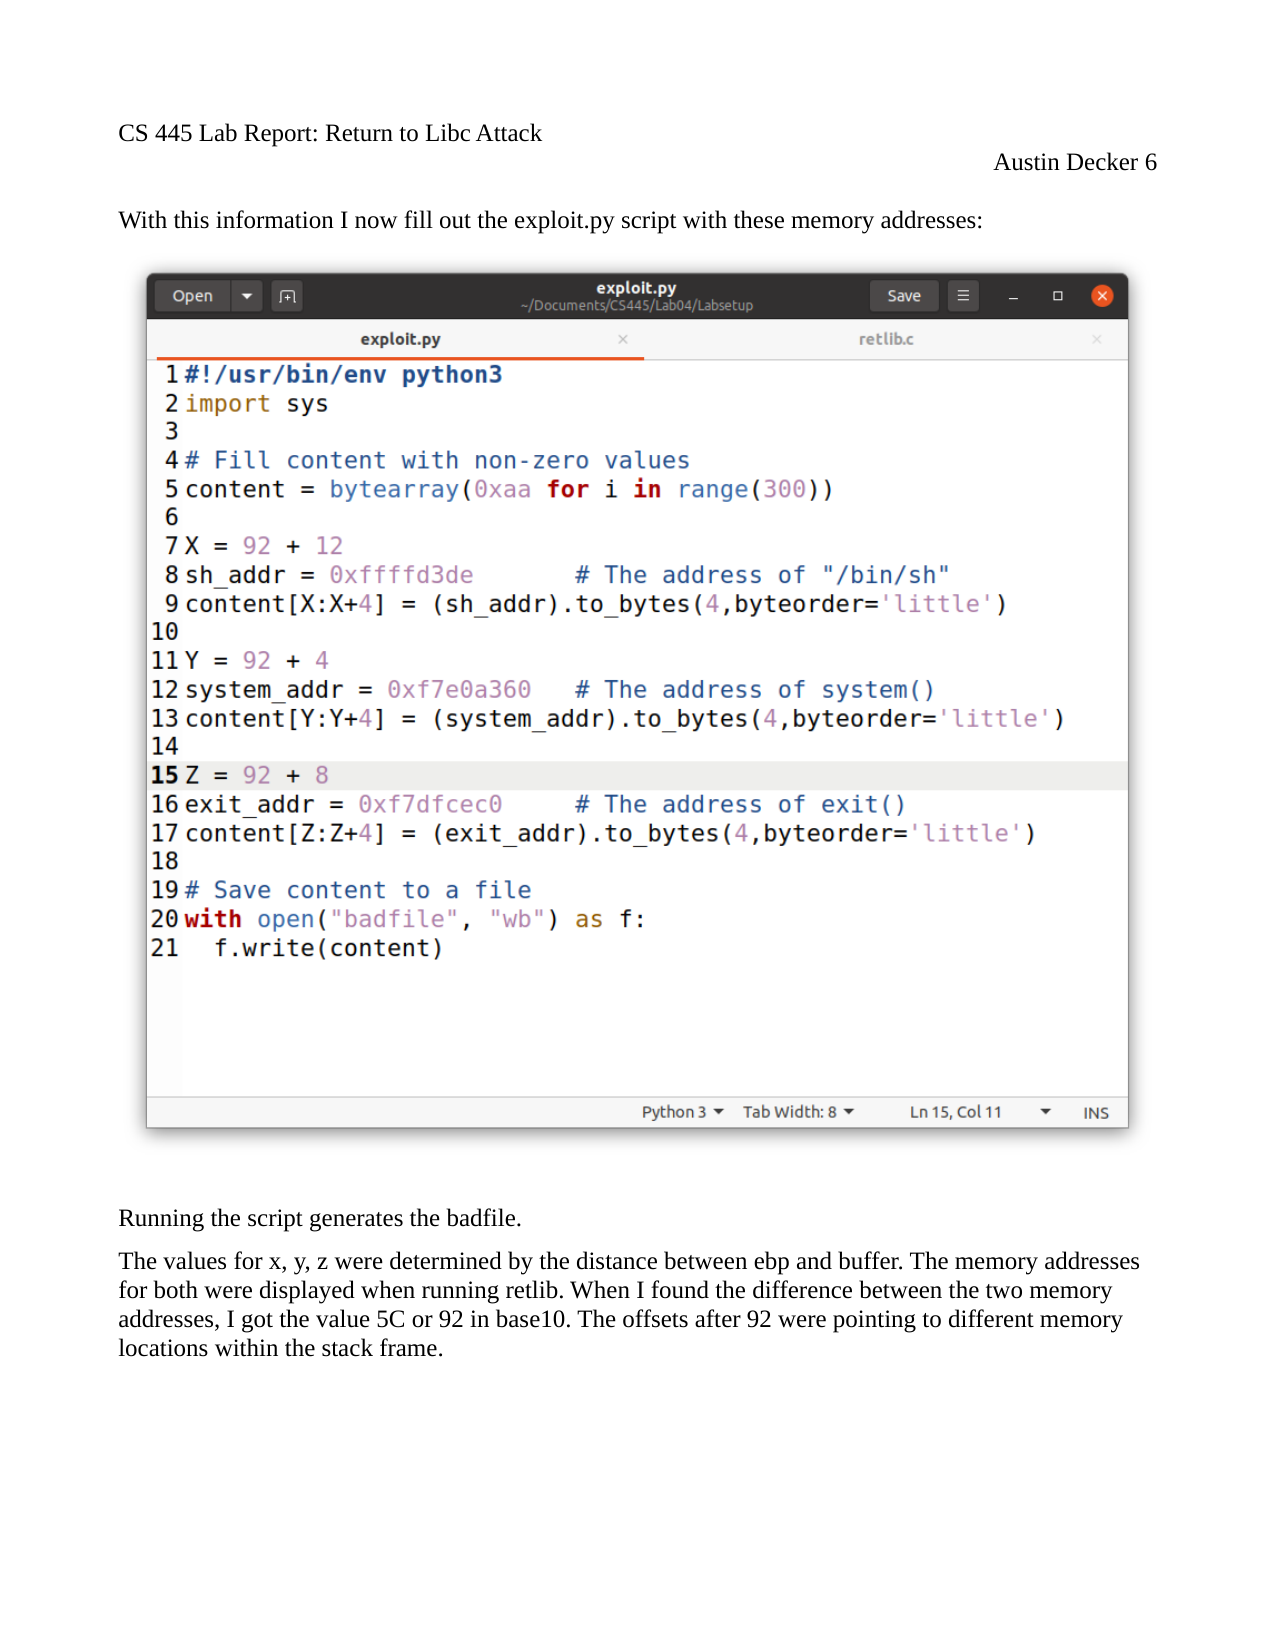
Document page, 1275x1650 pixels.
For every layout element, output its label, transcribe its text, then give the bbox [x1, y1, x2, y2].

text With this information I now fill out the exploit.py script with these memory addresses: [118, 206, 1157, 234]
text The values for x, y, z were determined by the distance between ebp and buffer. The memory addresses for both were displayed when running retlib. When I found the difference between the two memory addresses, I got the value 5C or 92 in base10. The offsets after 92 were pointing to different memory locations within the stack frame. [118, 1246, 1157, 1361]
text Running the script generates the badfile. [118, 1203, 1157, 1232]
picture [118, 248, 1157, 1160]
